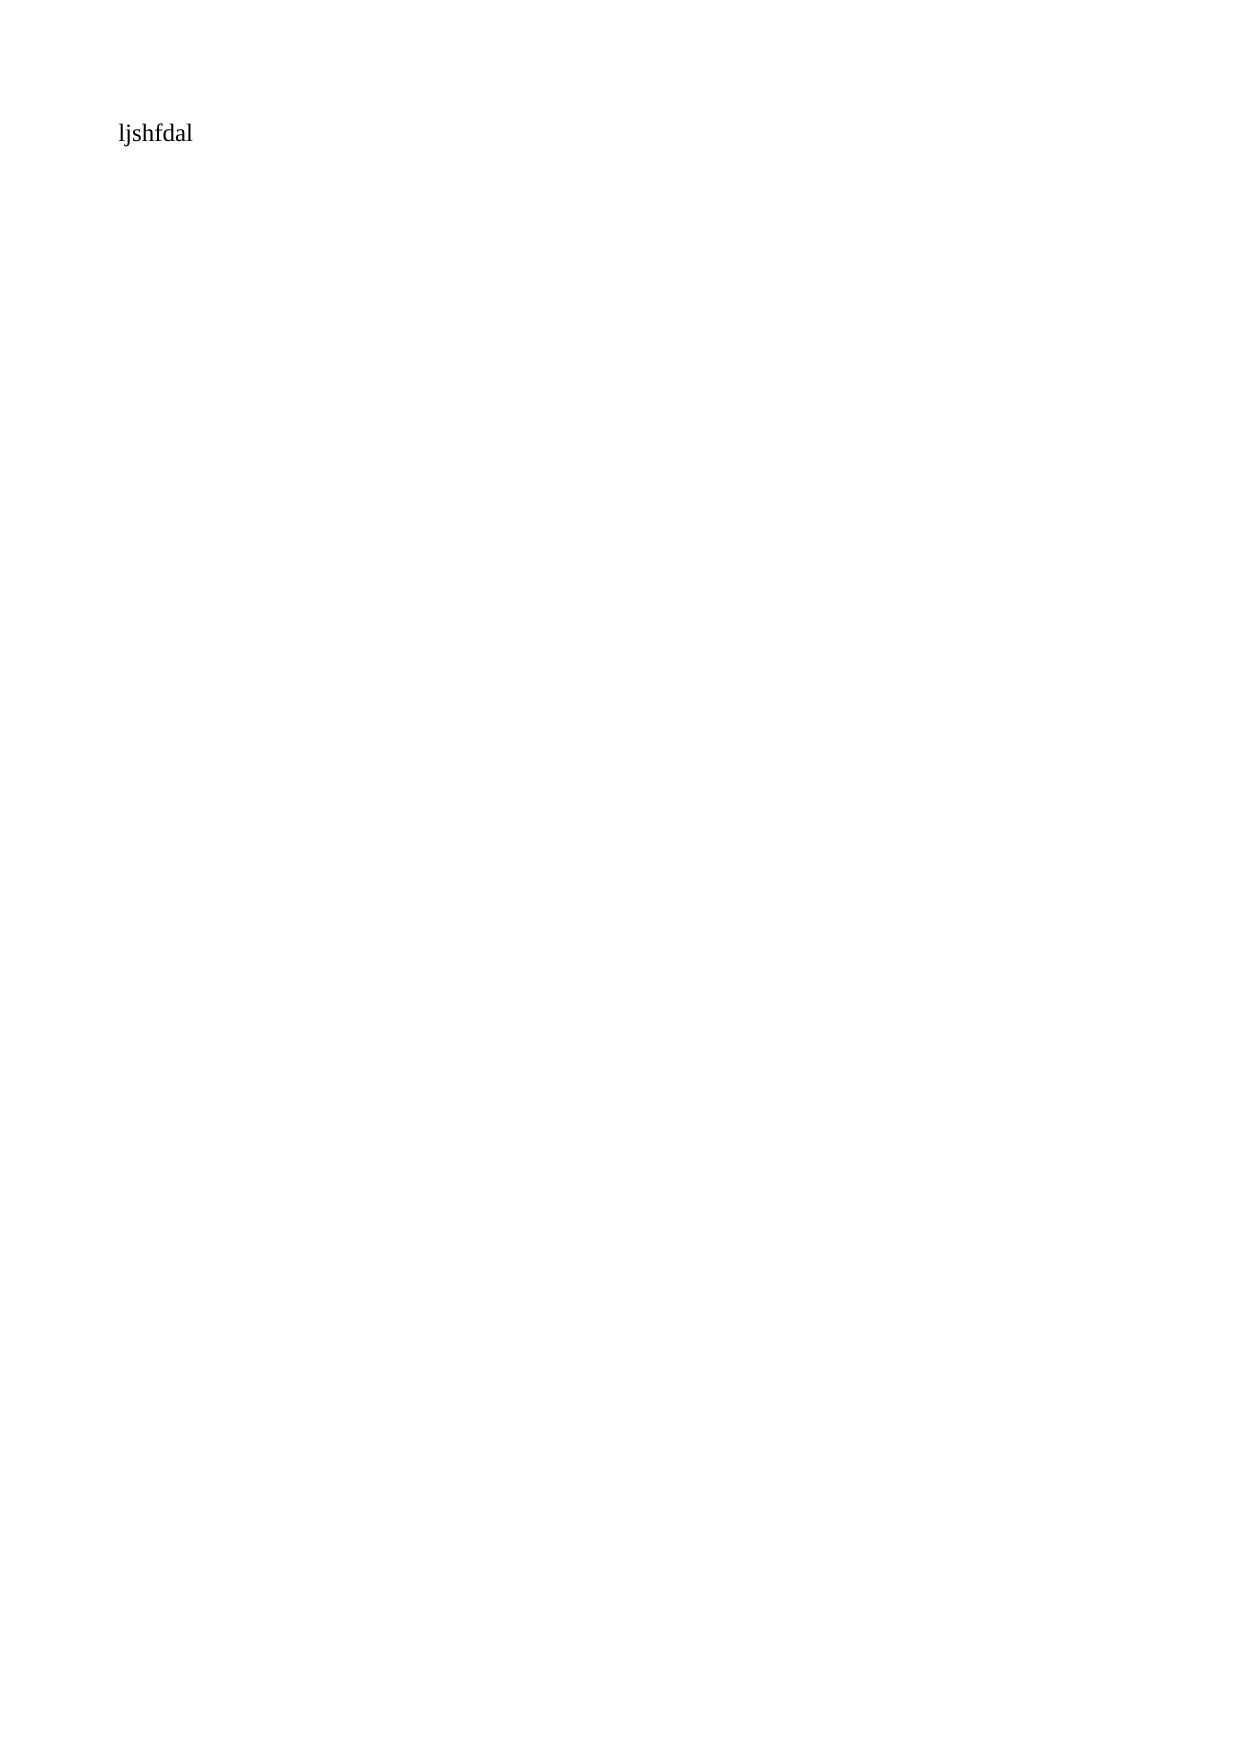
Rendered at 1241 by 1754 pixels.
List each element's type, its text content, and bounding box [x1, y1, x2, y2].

text ljshfdal [118, 118, 1122, 147]
